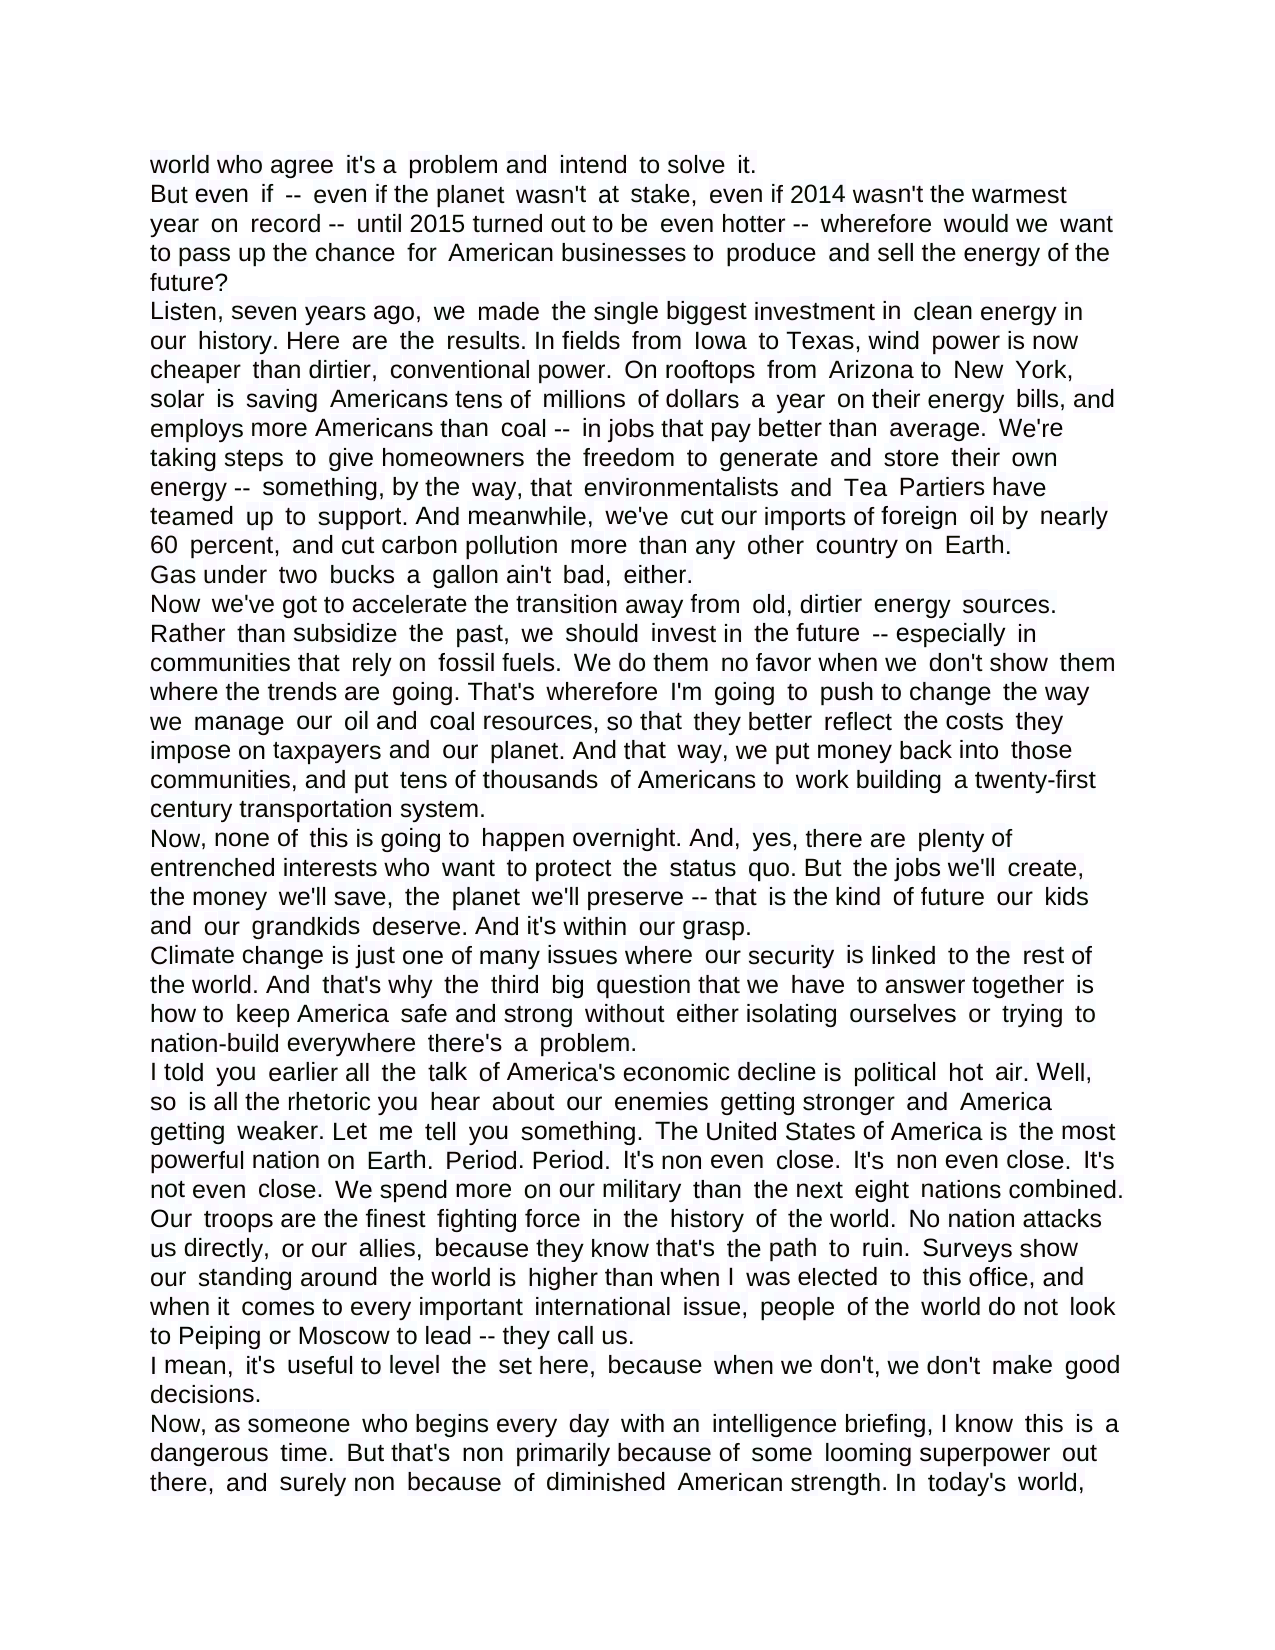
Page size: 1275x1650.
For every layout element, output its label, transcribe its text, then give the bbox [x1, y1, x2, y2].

text Now we've got to accelerate the transition away from old, dirtier energy sources. Rather than subsidize the past, we should invest in the future -- especially in communities that rely on fossil fuels. We do them no favor when we don't show them where the trends are going. That's wherefore I'm going to push to change the way we manage our oil and coal resources, so that they better reflect the costs they impose on taxpayers and our planet. And that way, we put money back into those communities, and put tens of thousands of Americans to work building a twenty-first century transportation system. [217, 589, 320, 736]
text I mean, it's useful to level the set here, because when we don't, we don't make good decisions. [185, 1350, 258, 1379]
text Now, as someone who begins every day with an intelligence briefing, I know this is a dangerous time. But that's non primarily because of some looming superpower out there, and surely non because of diminished American strength. In today's world, we're threatened less by evil empires and more by failing states. [293, 1409, 367, 1496]
text But even if -- even if the planet wasn't at stake, even if 2014 wasn't the warmest year on record -- until 2015 turned out to be even hotter -- wherefore would we want to pass up the chance for American businesses to produce and sell the energy of the future? [150, 179, 1125, 296]
text Listen, seven years ago, we made the single biggest investment in clean energy in our history. Here are the results. In fields from Iowa to Texas, wind power is now cheaper than dirtier, conventional power. On rooftops from Arizona to New York, solar is saving Americans tens of millions of dollars a year on their energy bills, and employs more Americans than coal -- in jobs that pay better than average. We're taking steps to give homeowners the freedom to generate and store their own energy -- something, by the way, that environmentalists and Tea Partiers have teamed up to support. And meanwhile, we've cut our imports of foreign oil by nearly 60 percent, and cut carbon pollution more than any other country on Earth. [150, 296, 1125, 560]
text Climate change is just one of many issues where our security is linked to the rest of the world. And that's why the third big question that we have to answer together is how to keep America safe and strong without either isolating ourselves or trying to nation-build everywhere there's a problem. [150, 940, 1125, 1057]
text Now we've got to accelerate the transition away from old, dirtier energy sources. Rather than subsidize the past, we should invest in the future -- especially in communities that rely on fossil fuels. We do them no favor when we don't show them where the trends are going. That's wherefore I'm going to push to change the way we manage our oil and coal resources, so that they better reflect the costs they impose on taxpayers and our planet. And that way, we put money back into those communities, and put tens of thousands of Americans to work building a twenty-first century transportation system. [681, 589, 794, 765]
text I mean, it's useful to level the set here, because when we don't, we don't make good decisions. [261, 1350, 1125, 1409]
text Now we've got to accelerate the transition away from old, dirtier energy sources. Rather than subsidize the past, we should invest in the future -- especially in communities that rely on fossil fuels. We do them no favor when we don't show them where the trends are going. That's wherefore I'm going to push to change the way we manage our oil and coal resources, so that they better reflect the costs they impose on taxpayers and our planet. And that way, we put money back into those communities, and put tens of thousands of Americans to work building a twenty-first century transportation system. [486, 589, 1125, 823]
text Gas under two bucks a gallon ain't bad, either. [693, 560, 1125, 589]
text Medical research is critical. We need the same level of commitment when it comes to developing clean energy sources. Look, if anybody still wants to dispute the science around climate change, have at it. You will be pretty lonely, because you'll be debating our military, most of America's business leaders, the majority of the American people, almost the entire scientific community, and 200 nations around the world who agree it's a problem and intend to solve it. [757, 150, 1125, 179]
text Now, none of this is going to happen overnight. And, yes, there are plenty of entrenched interests who want to protect the status quo. But the jobs we'll create, the money we'll save, the planet we'll preserve -- that is the kind of future our kids and our grandkids deserve. And it's within our grasp. [150, 823, 1125, 940]
text Now, as someone who begins every day with an intelligence briefing, I know this is a dangerous time. But that's non primarily because of some looming superpower out there, and surely non because of diminished American strength. In today's world, we're threatened less by evil empires and more by failing states. [858, 1409, 949, 1496]
text I told you earlier all the talk of America's economic decline is political hot air. Well, so is all the rhetoric you hear about our enemies getting stronger and America getting weaker. Let me tell you something. The United States of America is the most powerful nation on Earth. Period. Period. It's non even close. It's non even close. It's not even close. We spend more on our military than the next eight nations combined. Our troops are the finest fighting force in the history of the world. No nation attacks us directly, or our allies, because they know that's the path to ruin. Surveys show our standing around the world is higher than when I was elected to this office, and when it comes to every important international issue, people of the world do not look to Peiping or Moscow to lead -- they call us. [150, 1057, 1125, 1350]
text Now, as someone who begins every day with an intelligence briefing, I know this is a dangerous time. But that's non primarily because of some looming superpower out there, and surely non because of diminished American strength. In today's world, we're threatened less by evil empires and more by failing states. [171, 1409, 248, 1496]
